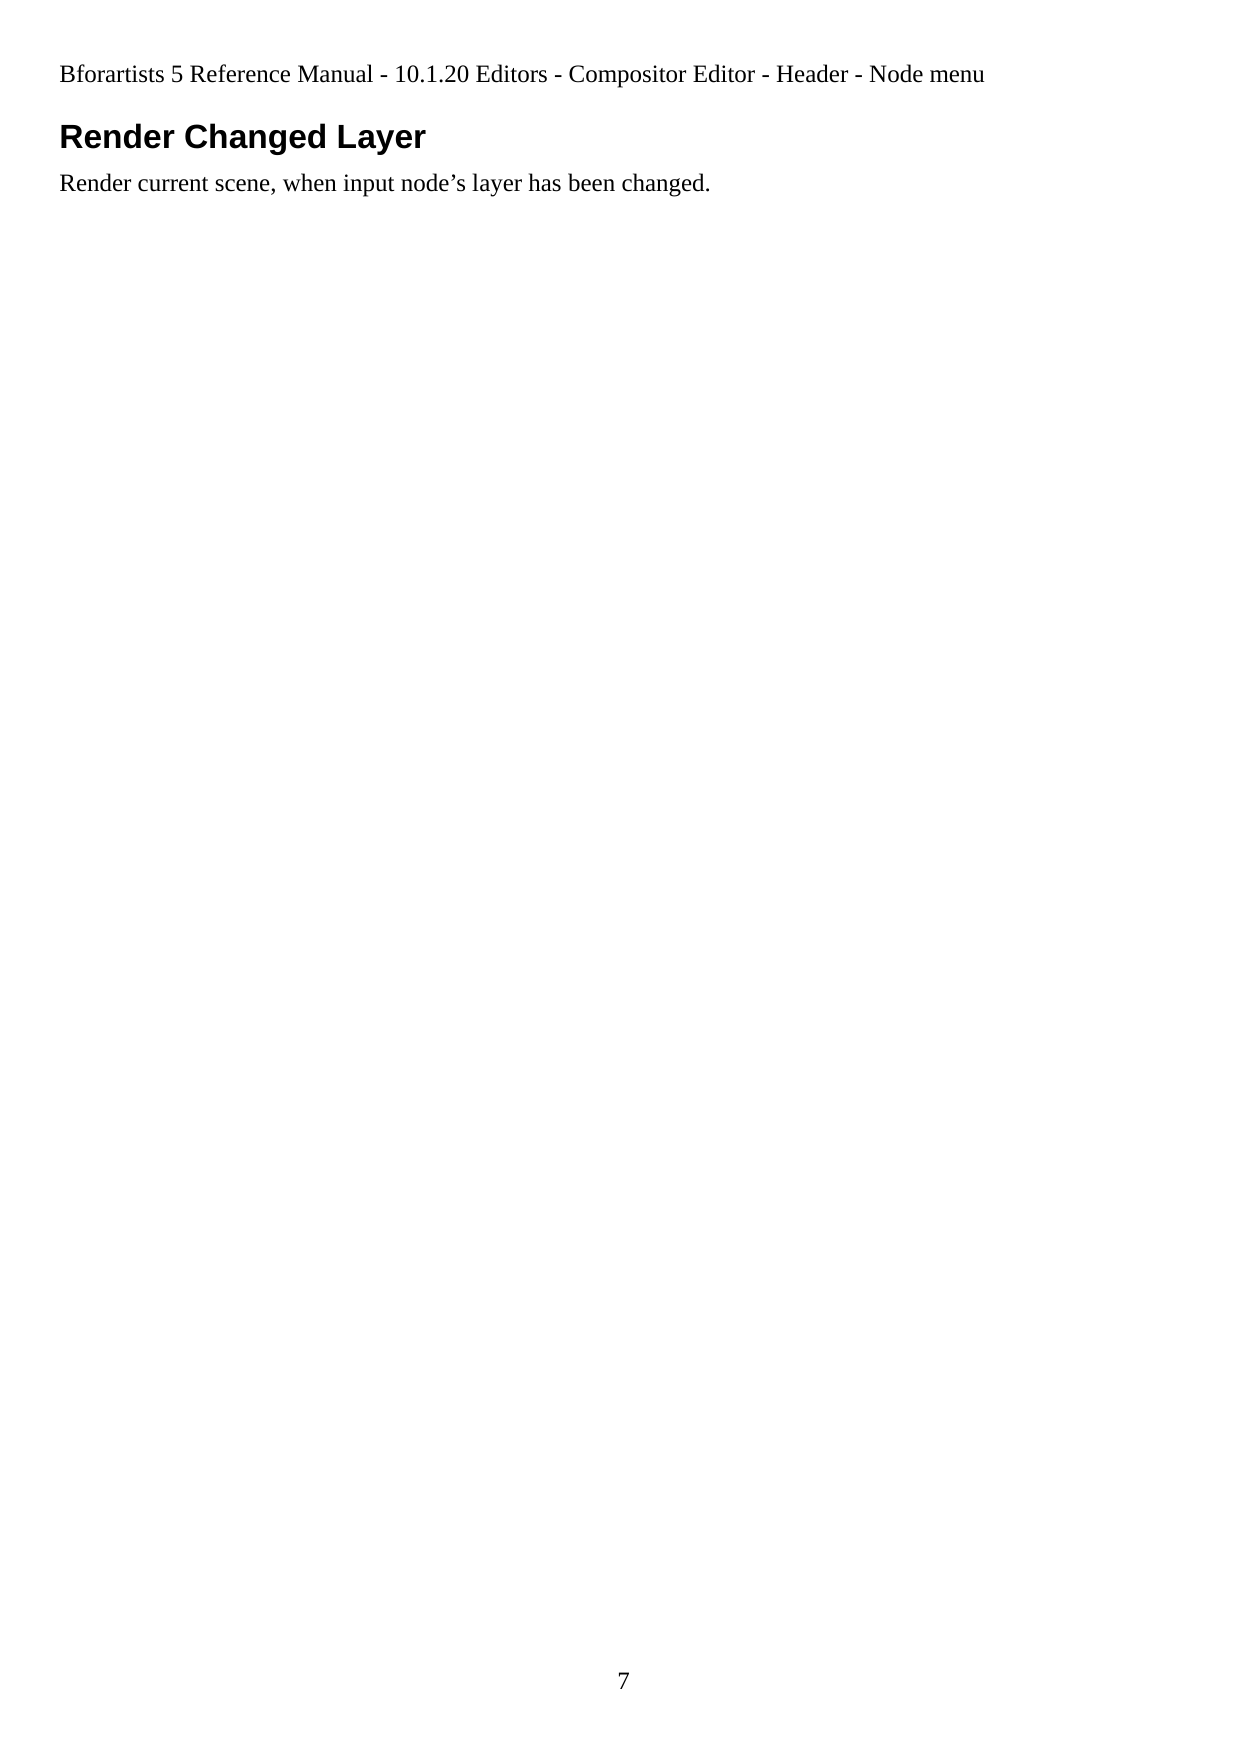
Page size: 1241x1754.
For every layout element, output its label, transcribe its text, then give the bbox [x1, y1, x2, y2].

text Render current scene, when input node’s layer has been changed. [59, 168, 1181, 197]
subtitle Render Changed Layer [59, 117, 1181, 156]
